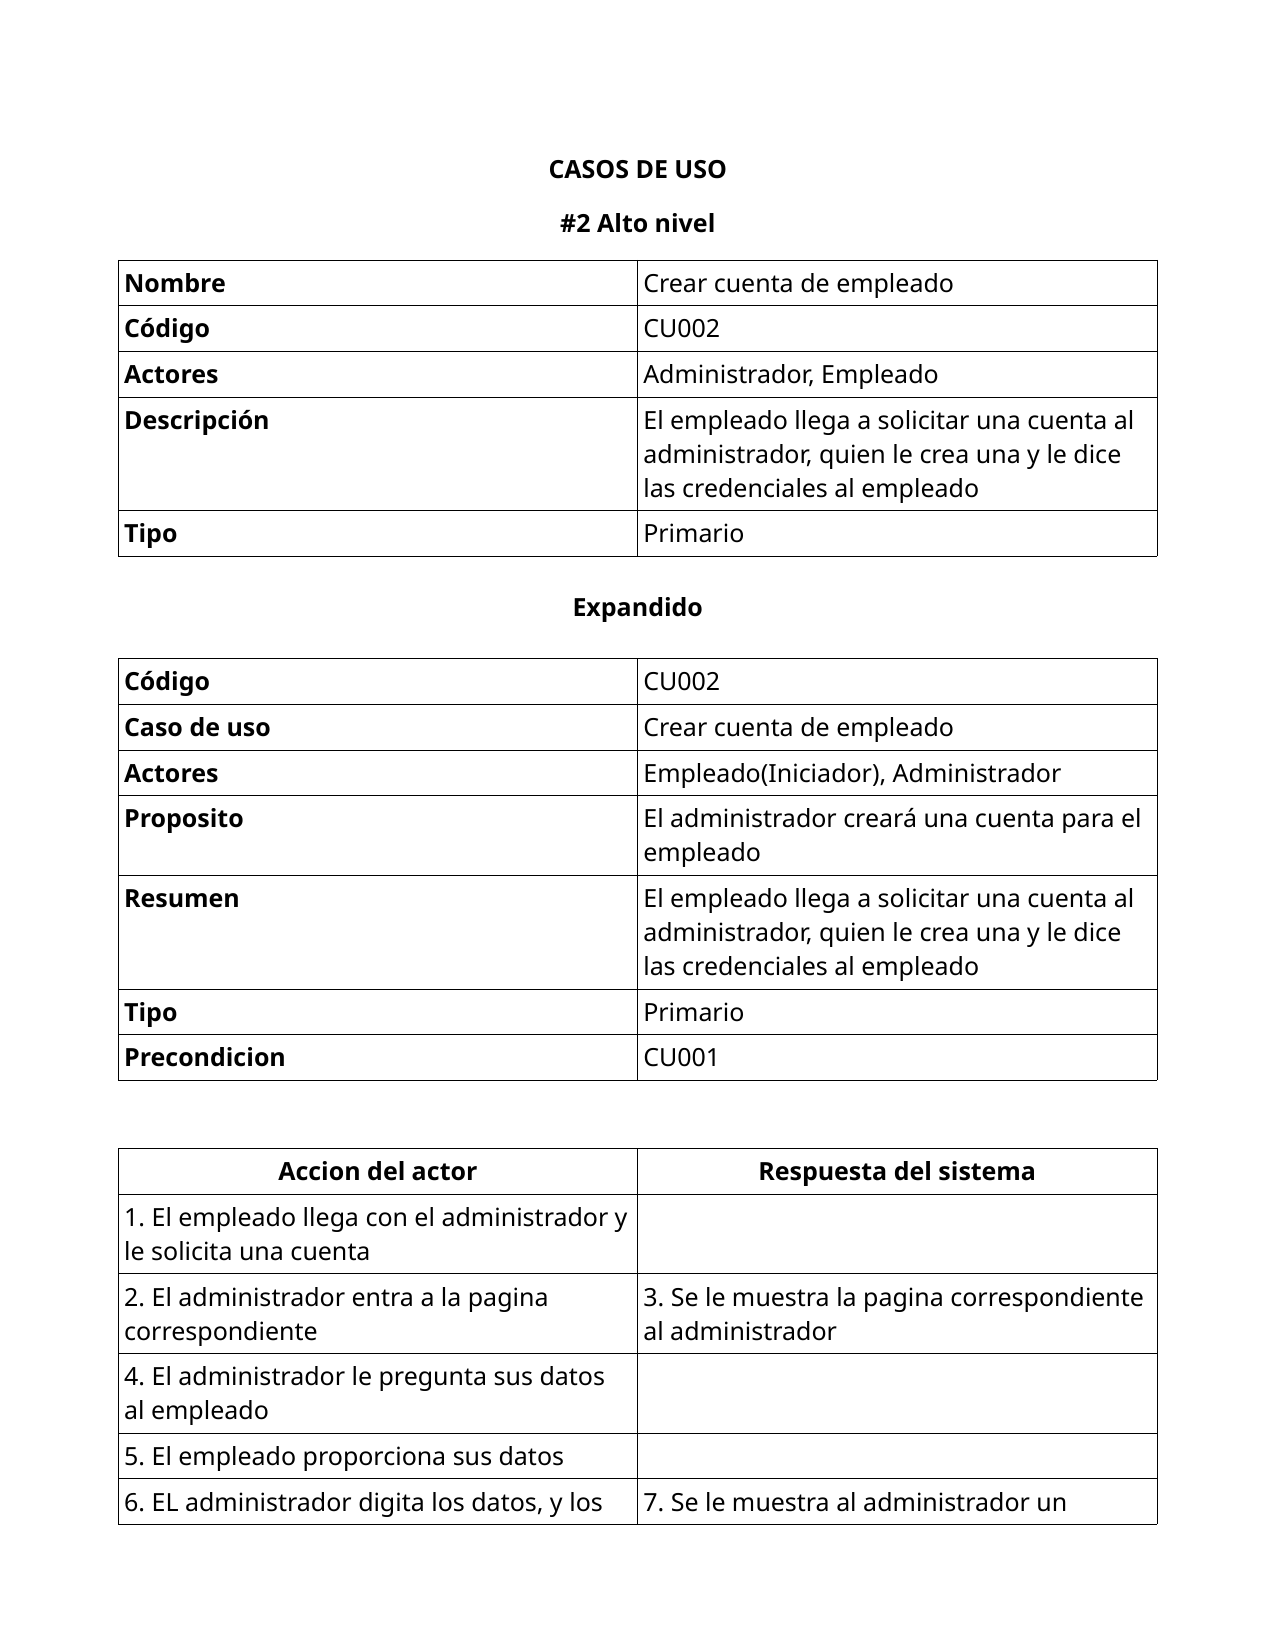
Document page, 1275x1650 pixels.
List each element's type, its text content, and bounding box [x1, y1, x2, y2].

table_cell Caso de uso [119, 705, 637, 749]
table_header Respuesta del sistema [638, 1149, 1157, 1194]
table_cell Crear cuenta de empleado [638, 705, 1157, 749]
table_cell 6. EL administrador digita los datos, y los [119, 1479, 637, 1524]
table_cell Actores [119, 751, 637, 795]
table_cell El empleado llega a solicitar una cuenta al administrador, quien le crea una y le dice las credenciales al empleado [638, 876, 1157, 988]
table_cell Primario [638, 511, 1157, 556]
table_cell Tipo [119, 511, 637, 556]
table_cell Empleado(Iniciador), Administrador [638, 751, 1157, 795]
table_cell [638, 1195, 1157, 1273]
table_header Crear cuenta de empleado [638, 261, 1157, 305]
table_cell CU002 [638, 306, 1157, 351]
table_cell Actores [119, 352, 637, 397]
table_cell [638, 1434, 1157, 1478]
table_cell Proposito [119, 796, 637, 875]
text #2 Alto nivel [118, 206, 1157, 240]
table_header CU002 [638, 659, 1157, 704]
table_cell 5. El empleado proporciona sus datos [119, 1434, 637, 1478]
table_cell 2. El administrador entra a la pagina correspondiente [119, 1274, 637, 1353]
table_cell Código [119, 306, 637, 351]
table_cell El empleado llega a solicitar una cuenta al administrador, quien le crea una y le dice las credenciales al empleado [638, 398, 1157, 510]
table_cell Resumen [119, 876, 637, 988]
table_cell CU001 [638, 1035, 1157, 1080]
table_cell 3. Se le muestra la pagina correspondiente al administrador [638, 1274, 1157, 1353]
table_cell [638, 1354, 1157, 1433]
table_header Accion del actor [119, 1149, 637, 1194]
table_cell Primario [638, 990, 1157, 1034]
table_cell Tipo [119, 990, 637, 1034]
table_cell El administrador creará una cuenta para el empleado [638, 796, 1157, 875]
table_header Nombre [119, 261, 637, 305]
table_cell Descripción [119, 398, 637, 510]
text CASOS DE USO [118, 152, 1157, 186]
table_header Código [119, 659, 637, 704]
table_cell Precondicion [119, 1035, 637, 1080]
table_cell 4. El administrador le pregunta sus datos al empleado [119, 1354, 637, 1433]
table_cell Administrador, Empleado [638, 352, 1157, 397]
table_cell 7. Se le muestra al administrador un [638, 1479, 1157, 1524]
table_cell 1. El empleado llega con el administrador y le solicita una cuenta [119, 1195, 637, 1273]
text Expandido [118, 590, 1157, 624]
